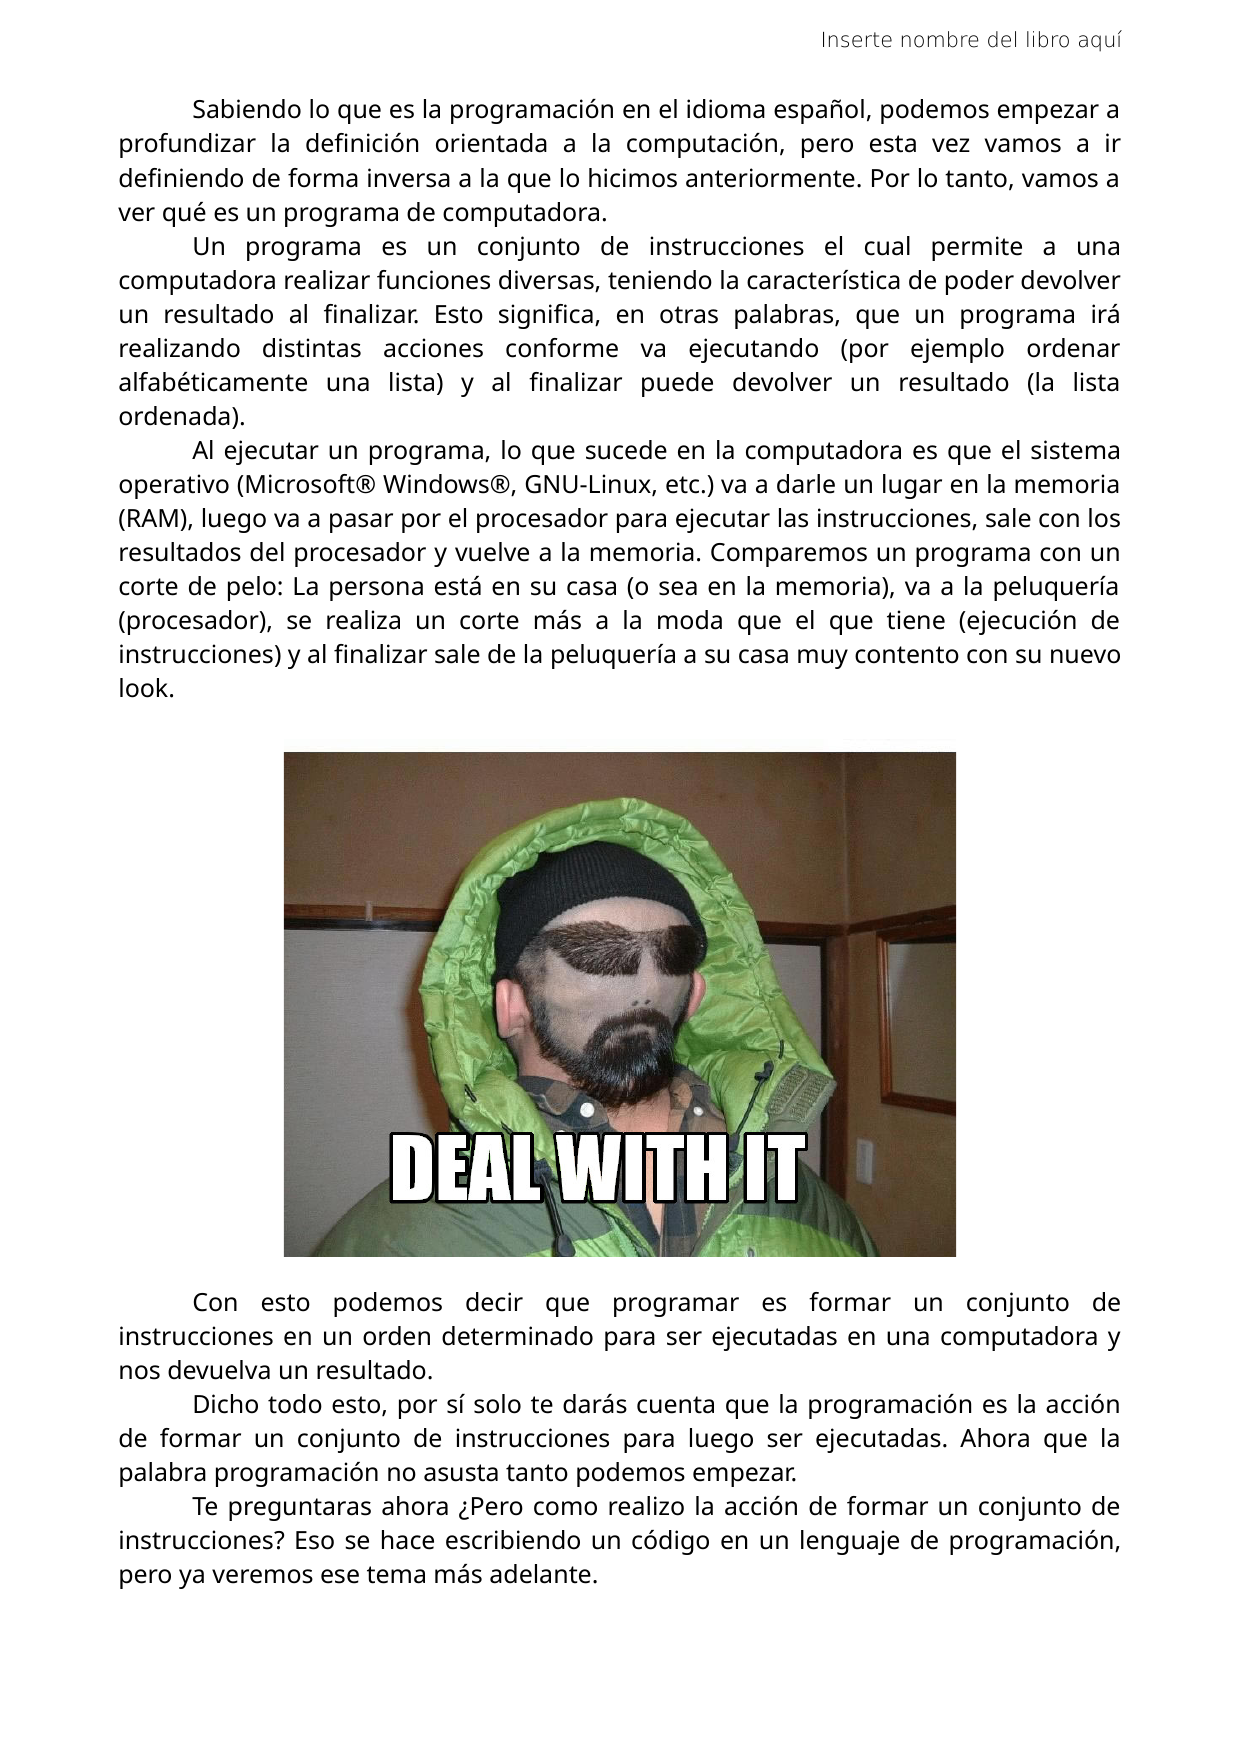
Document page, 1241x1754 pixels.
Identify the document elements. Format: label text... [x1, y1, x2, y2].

picture [283, 739, 957, 1257]
text Dicho todo esto, por sí solo te darás cuenta que la programación es la acción de formar un conjunto de instrucciones para luego ser ejecutadas. Ahora que la palabra programación no asusta tanto podemos empezar. [118, 1386, 1122, 1489]
text Al ejecutar un programa, lo que sucede en la computadora es que el sistema operativo (Microsoft® Windows®, GNU-Linux, etc.) va a darle un lugar en la memoria (RAM), luego va a pasar por el procesador para ejecutar las instrucciones, sale con los resultados del procesador y vuelve a la memoria. Comparemos un programa con un corte de pelo: La persona está en su casa (o sea en la memoria), va a la peluquería (procesador), se realiza un corte más a la moda que el que tiene (ejecución de instrucciones) y al finalizar sale de la peluquería a su casa muy contento con su nuevo look. [118, 433, 1122, 705]
text Sabiendo lo que es la programación en el idioma español, podemos empezar a profundizar la definición orientada a la computación, pero esta vez vamos a ir definiendo de forma inversa a la que lo hicimos anteriormente. Por lo tanto, vamos a ver qué es un programa de computadora. [118, 92, 1122, 228]
text Con esto podemos decir que programar es formar un conjunto de instrucciones en un orden determinado para ser ejecutadas en una computadora y nos devuelva un resultado. [118, 1284, 1122, 1386]
text Un programa es un conjunto de instrucciones el cual permite a una computadora realizar funciones diversas, teniendo la característica de poder devolver un resultado al finalizar. Esto significa, en otras palabras, que un programa irá realizando distintas acciones conforme va ejecutando (por ejemplo ordenar alfabéticamente una lista) y al finalizar puede devolver un resultado (la lista ordenada). [118, 228, 1122, 433]
text Te preguntaras ahora ¿Pero como realizo la acción de formar un conjunto de instrucciones? Eso se hace escribiendo un código en un lenguaje de programación, pero ya veremos ese tema más adelante. [118, 1489, 1122, 1591]
